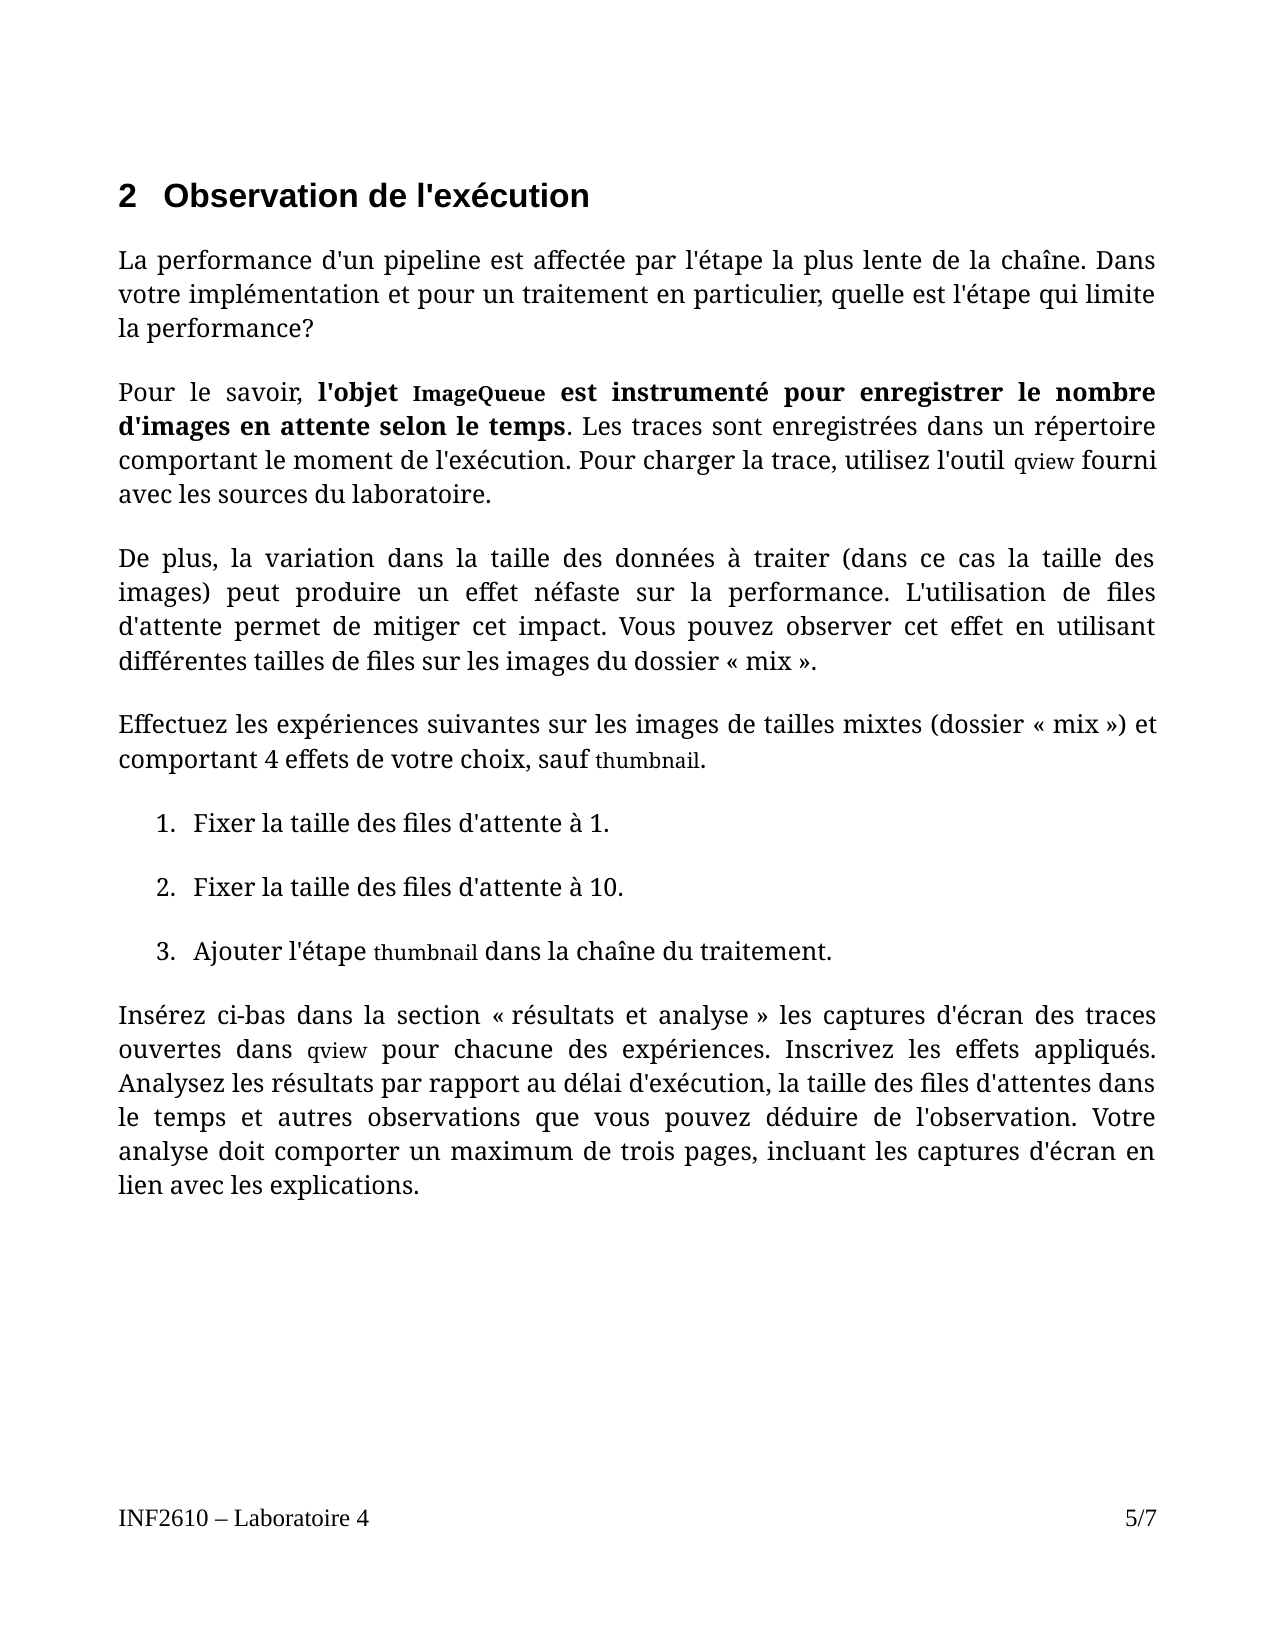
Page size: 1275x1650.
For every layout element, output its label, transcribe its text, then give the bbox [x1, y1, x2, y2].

text De plus, la variation dans la taille des données à traiter (dans ce cas la taille des images) peut produire un effet néfaste sur la performance. L'utilisation de files d'attente permet de mitiger cet impact. Vous pouvez observer cet effet en utilisant différentes tailles de files sur les images du dossier « mix ». [118, 541, 1157, 677]
text Pour le savoir, l'objet ImageQueue est instrumenté pour enregistrer le nombre d'images en attente selon le temps. Les traces sont enregistrées dans un répertoire comportant le moment de l'exécution. Pour charger la trace, utilisez l'outil qview fourni avec les sources du laboratoire. [118, 375, 1157, 511]
text Effectuez les expériences suivantes sur les images de tailles mixtes (dossier « mix ») et comportant 4 effets de votre choix, sauf thumbnail. [118, 707, 1157, 775]
list Fixer la taille des files d'attente à 10. [156, 869, 1157, 903]
list Fixer la taille des files d'attente à 1. [156, 805, 1157, 839]
list Ajouter l'étape thumbnail dans la chaîne du traitement. [156, 933, 1157, 967]
subtitle Observation de l'exécution [118, 176, 1157, 215]
text La performance d'un pipeline est affectée par l'étape la plus lente de la chaîne. Dans votre implémentation et pour un traitement en particulier, quelle est l'étape qui limite la performance? [118, 242, 1157, 345]
text Insérez ci-bas dans la section « résultats et analyse » les captures d'écran des traces ouvertes dans qview pour chacune des expériences. Inscrivez les effets appliqués. Analysez les résultats par rapport au délai d'exécution, la taille des files d'attentes dans le temps et autres observations que vous pouvez déduire de l'observation. Votre analyse doit comporter un maximum de trois pages, incluant les captures d'écran en lien avec les explications. [118, 997, 1157, 1202]
